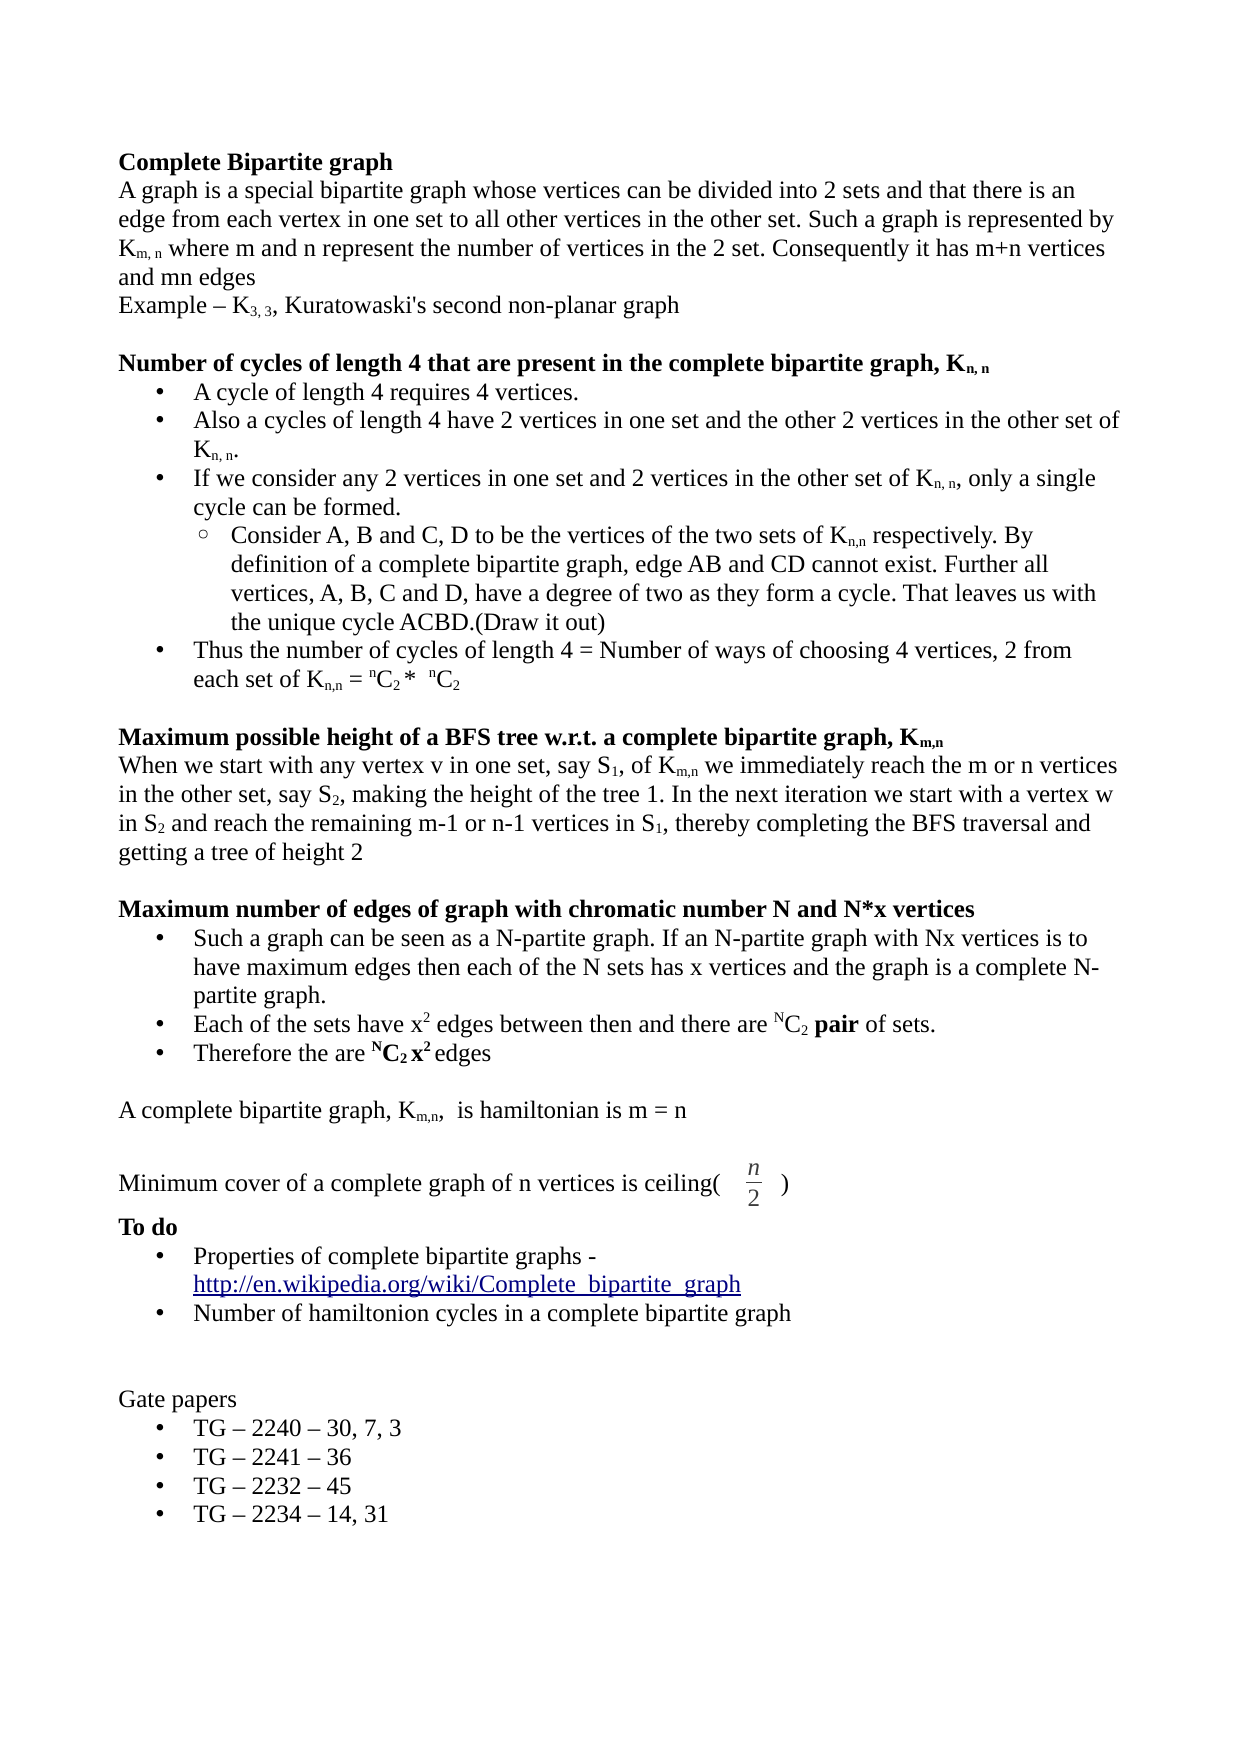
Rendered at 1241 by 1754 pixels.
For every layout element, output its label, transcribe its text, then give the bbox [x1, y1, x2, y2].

list Therefore the are NC2 x2 edges [156, 1038, 1122, 1067]
text Maximum number of edges of graph with chromatic number N and N*x vertices [118, 894, 1122, 923]
list Properties of complete bipartite graphs - http://en.wikipedia.org/wiki/Complete_bipartite_graph [156, 1241, 1122, 1298]
text To do [118, 1212, 1122, 1241]
text Example – K3, 3, Kuratowaski's second non-planar graph [118, 291, 1122, 319]
list TG – 2240 – 30, 7, 3 [156, 1413, 1122, 1442]
text When we start with any vertex v in one set, say S1, of Km,n we immediately reach the m or n vertices in the other set, say S2, making the height of the tree 1. In the next iteration we start with a vertex w in S2 and reach the remaining m-1 or n-1 vertices in S1, thereby completing the BFS traversal and getting a tree of height 2 [118, 751, 1122, 866]
text A complete bipartite graph, Km,n, is hamiltonian is m = n [118, 1096, 1122, 1124]
list TG – 2241 – 36 [156, 1442, 1122, 1471]
list Consider A, B and C, D to be the vertices of the two sets of Kn,n respectively. By definition of a complete bipartite graph, edge AB and CD cannot exist. Further all vertices, A, B, C and D, have a degree of two as they form a cycle. That leaves us with the unique cycle ACBD.(Draw it out) [193, 521, 1122, 636]
list If we consider any 2 vertices in one set and 2 vertices in the other set of Kn, n, only a single cycle can be formed. [156, 463, 1122, 521]
text A graph is a special bipartite graph whose vertices can be divided into 2 sets and that there is an edge from each vertex in one set to all other vertices in the other set. Such a graph is represented by Km, n where m and n represent the number of vertices in the 2 set. Consequently it has m+n vertices and mn edges [118, 176, 1122, 291]
list Number of hamiltonion cycles in a complete bipartite graph [156, 1298, 1122, 1327]
text Maximum possible height of a BFS tree w.r.t. a complete bipartite graph, Km,n [118, 722, 1122, 751]
list Thus the number of cycles of length 4 = Number of ways of choosing 4 vertices, 2 from each set of Kn,n = nC2 * nC2 [156, 636, 1122, 693]
text Complete Bipartite graph [118, 147, 1122, 176]
text Number of cycles of length 4 that are present in the complete bipartite graph, Kn, n [118, 348, 1122, 377]
list TG – 2232 – 45 [156, 1471, 1122, 1499]
list A cycle of length 4 requires 4 vertices. [156, 377, 1122, 406]
text Minimum cover of a complete graph of n vertices is ceiling( ) [118, 1153, 1122, 1212]
list Each of the sets have x2 edges between then and there are NC2 pair of sets. [156, 1009, 1122, 1038]
list Also a cycles of length 4 have 2 vertices in one set and the other 2 vertices in the other set of Kn, n. [156, 406, 1122, 463]
list Such a graph can be seen as a N-partite graph. If an N-partite graph with Nx vertices is to have maximum edges then each of the N sets has x vertices and the graph is a complete N-partite graph. [156, 923, 1122, 1009]
text Gate papers [118, 1384, 1122, 1413]
list TG – 2234 – 14, 31 [156, 1499, 1122, 1528]
